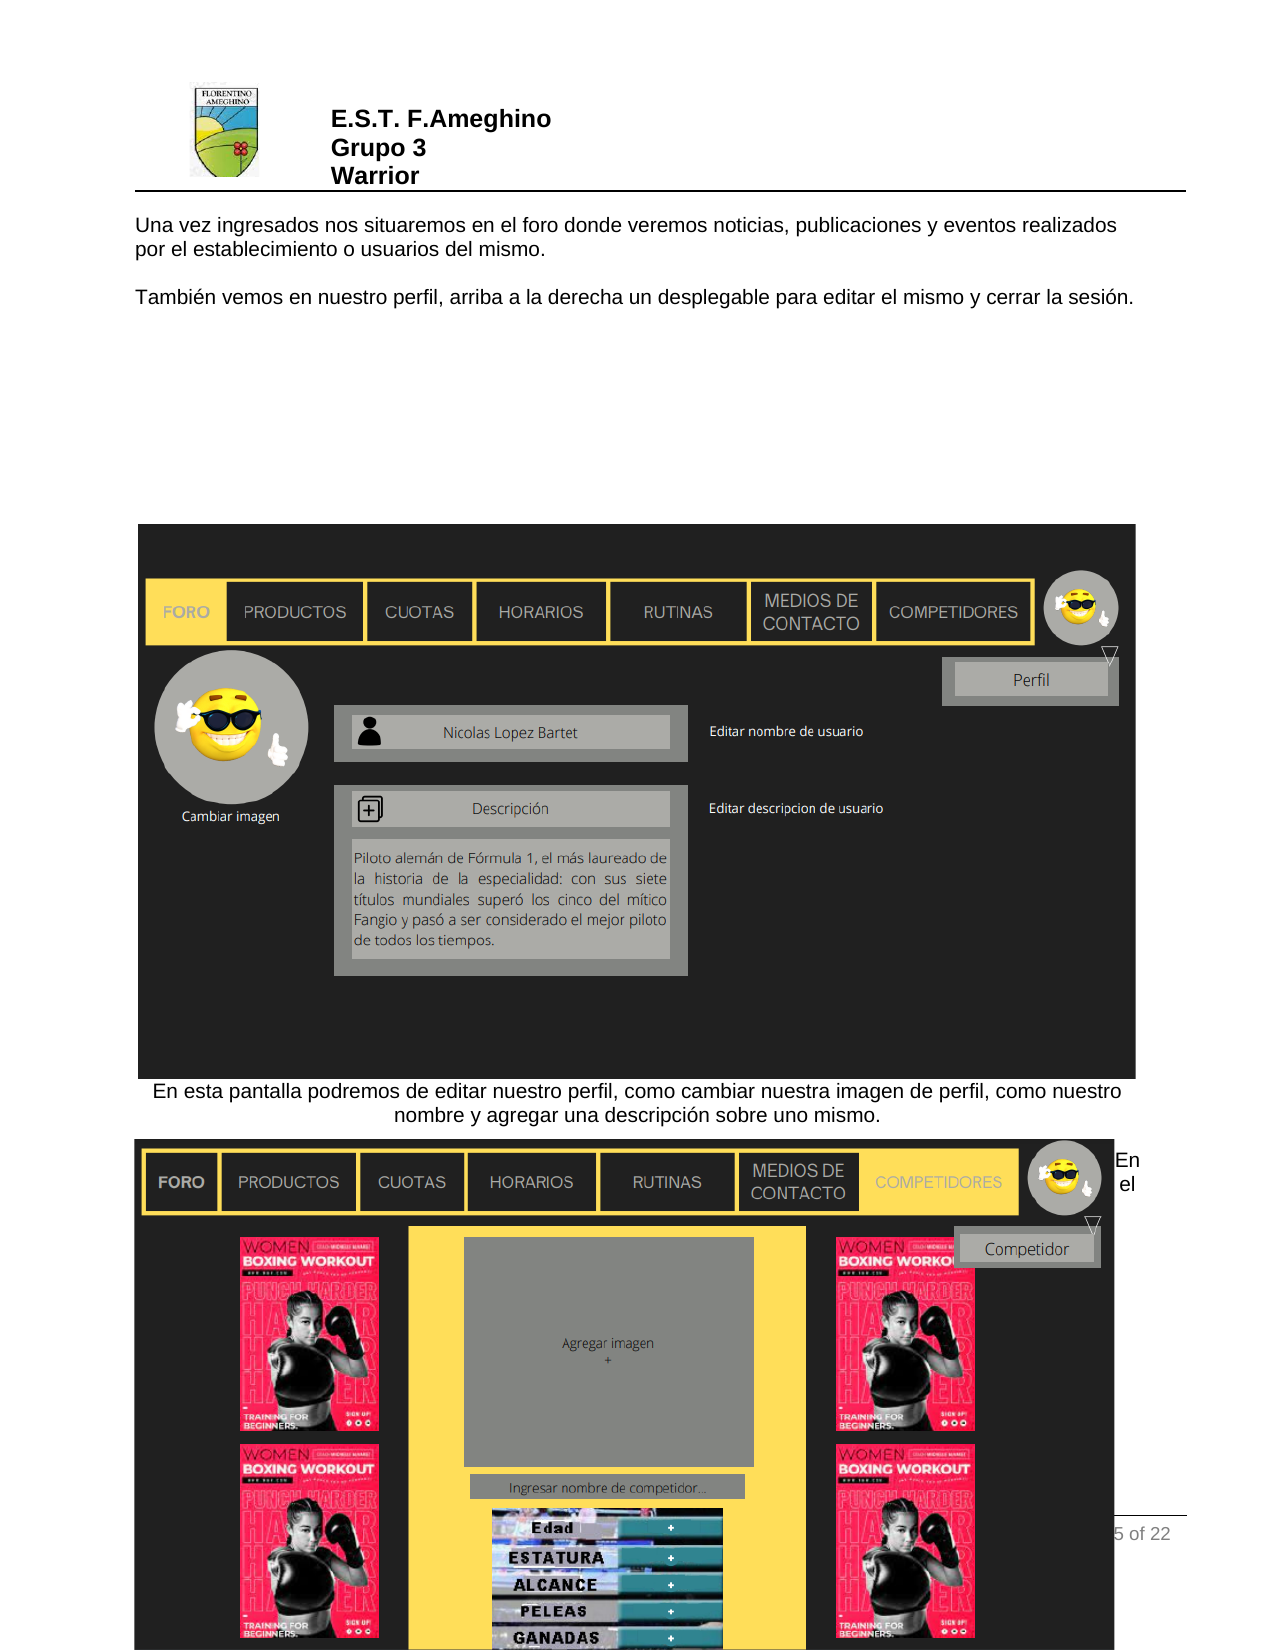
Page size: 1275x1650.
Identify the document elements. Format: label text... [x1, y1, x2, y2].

text Una vez ingresados nos situaremos en el foro donde veremos noticias, publicaciones y eventos realizados por el establecimiento o usuarios del mismo. [135, 213, 1140, 261]
text También vemos en nuestro perfil, arriba a la derecha un desplegable para editar el mismo y cerrar la sesión. [135, 285, 1140, 309]
picture [189, 82, 260, 177]
picture [134, 1139, 1115, 1650]
picture [138, 524, 1136, 1079]
text En el [1115, 1148, 1140, 1196]
text En esta pantalla podremos de editar nuestro perfil, como cambiar nuestra imagen de perfil, como nuestro nombre y agregar una descripción sobre uno mismo. [135, 524, 1140, 1127]
